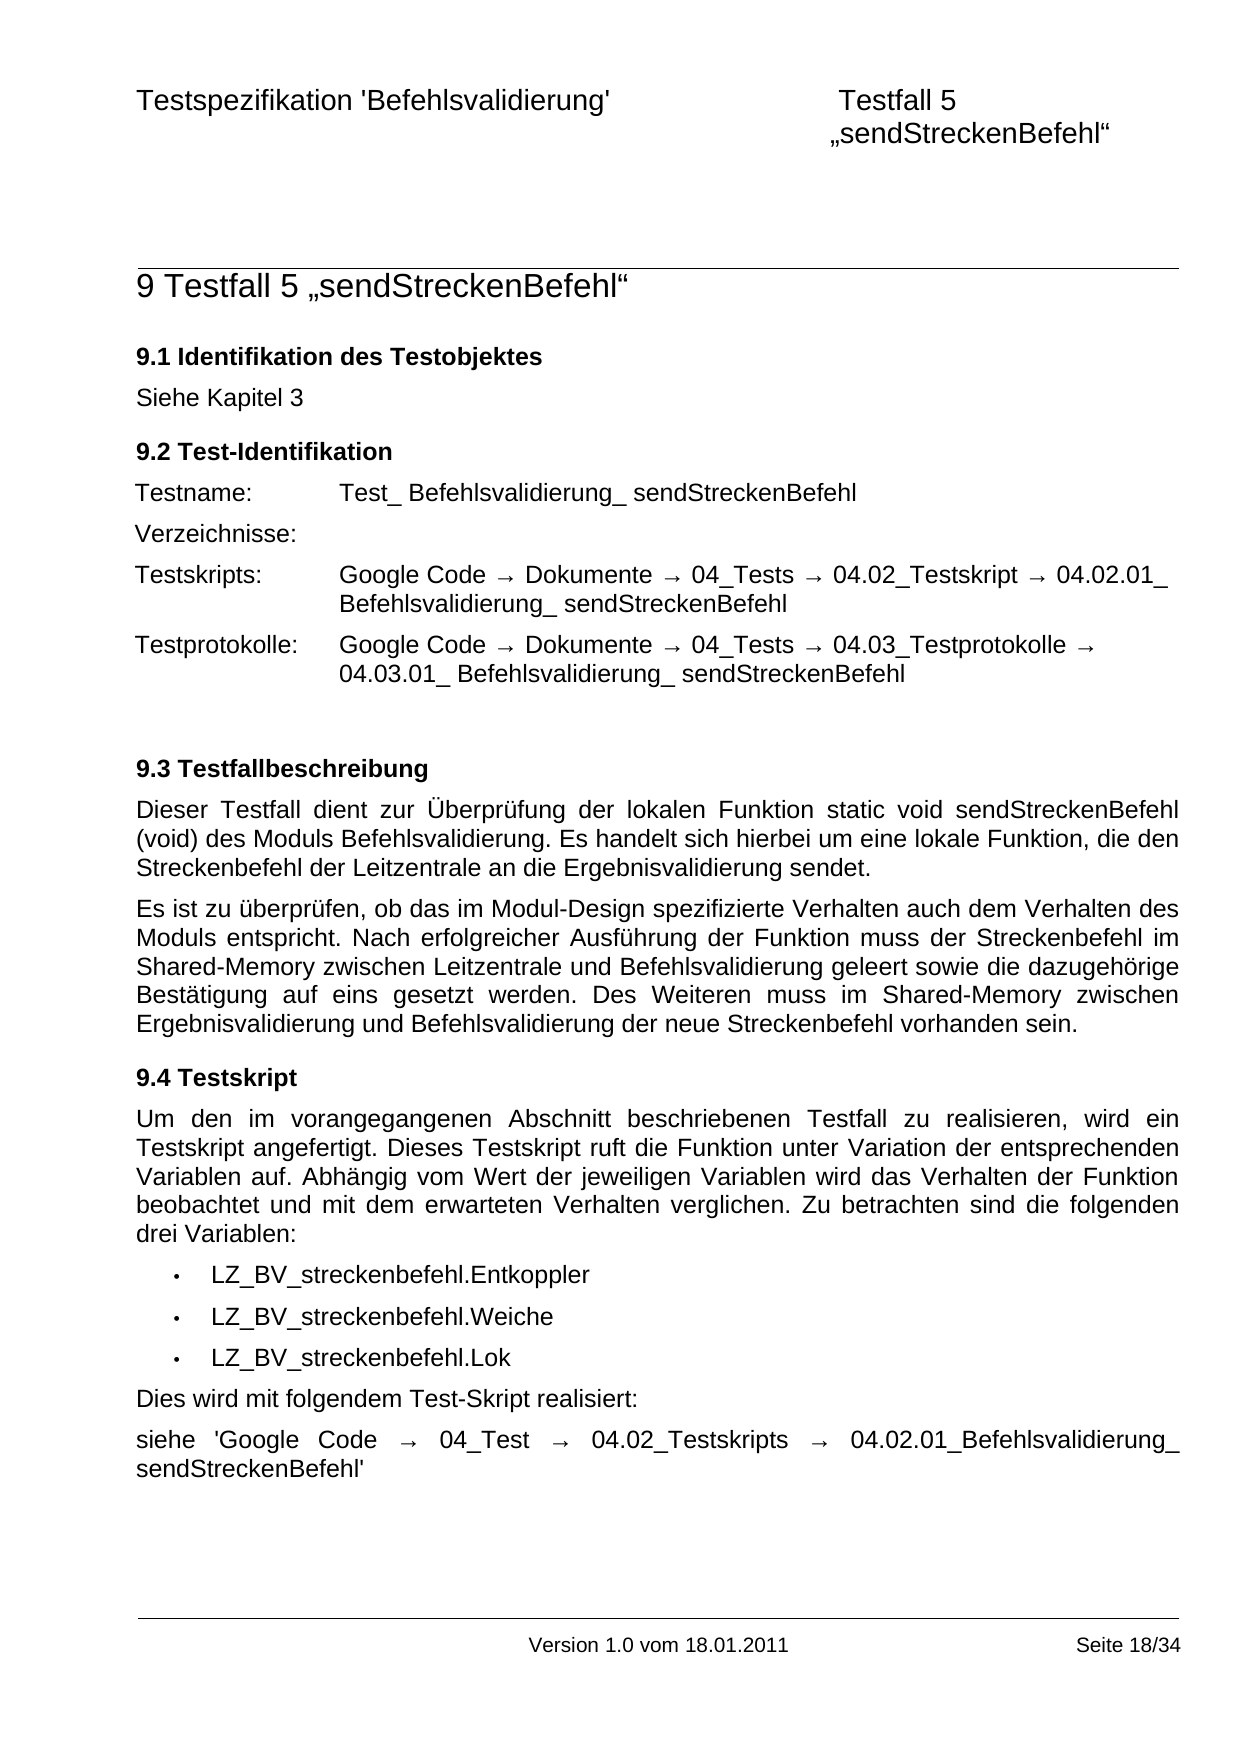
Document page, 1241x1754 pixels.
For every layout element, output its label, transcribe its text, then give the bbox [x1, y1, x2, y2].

text Siehe Kapitel 3 [136, 383, 1181, 412]
subtitle Testfall 5 „sendStreckenBefehl“ [136, 289, 1181, 304]
text Es ist zu überprüfen, ob das im Modul-Design spezifizierte Verhalten auch dem Verhalten des Moduls entspricht. Nach erfolgreicher Ausführung der Funktion muss der Streckenbefehl im Shared-Memory zwischen Leitzentrale und Befehlsvalidierung geleert sowie die dazugehörige Bestätigung auf eins gesetzt werden. Des Weiteren muss im Shared-Memory zwischen Ergebnisvalidierung und Befehlsvalidierung der neue Streckenbefehl vorhanden sein. [136, 894, 1181, 1038]
list LZ_BV_streckenbefehl.Entkoppler [173, 1261, 1181, 1289]
list LZ_BV_streckenbefehl.Weiche [173, 1302, 1181, 1331]
subtitle Test-Identifikation [136, 437, 1181, 466]
text Dieser Testfall dient zur Überprüfung der lokalen Funktion static void sendStreckenBefehl (void) des Moduls Befehlsvalidierung. Es handelt sich hierbei um eine lokale Funktion, die den Streckenbefehl der Leitzentrale an die Ergebnisvalidierung sendet. [136, 796, 1181, 882]
text Testname: Test_ Befehlsvalidierung_ sendStreckenBefehl [134, 478, 1181, 507]
text Testskripts: Google Code → Dokumente → 04_Tests → 04.02_Testskript → 04.02.01_ Befehlsvalidierung_ sendStreckenBefehl [134, 561, 1181, 618]
text Verzeichnisse: [134, 519, 1181, 548]
text Testprotokolle: Google Code → Dokumente → 04_Tests → 04.03_Testprotokolle → 04.03.01_ Befehlsvalidierung_ sendStreckenBefehl [134, 631, 1181, 688]
list LZ_BV_streckenbefehl.Lok [173, 1343, 1181, 1372]
text Um den im vorangegangenen Abschnitt beschriebenen Testfall zu realisieren, wird ein Testskript angefertigt. Dieses Testskript ruft die Funktion unter Variation der entsprechenden Variablen auf. Abhängig vom Wert der jeweiligen Variablen wird das Verhalten der Funktion beobachtet und mit dem erwarteten Verhalten verglichen. Zu betrachten sind die folgenden drei Variablen: [136, 1104, 1181, 1248]
subtitle Testfallbeschreibung [136, 754, 1181, 783]
subtitle Testskript [136, 1063, 1181, 1092]
subtitle Identifikation des Testobjektes [136, 342, 1181, 371]
text Dies wird mit folgendem Test-Skript realisiert: [136, 1384, 1181, 1413]
text siehe 'Google Code → 04_Test → 04.02_Testskripts → 04.02.01_Befehlsvalidierung_ sendStreckenBefehl' [136, 1426, 1181, 1483]
